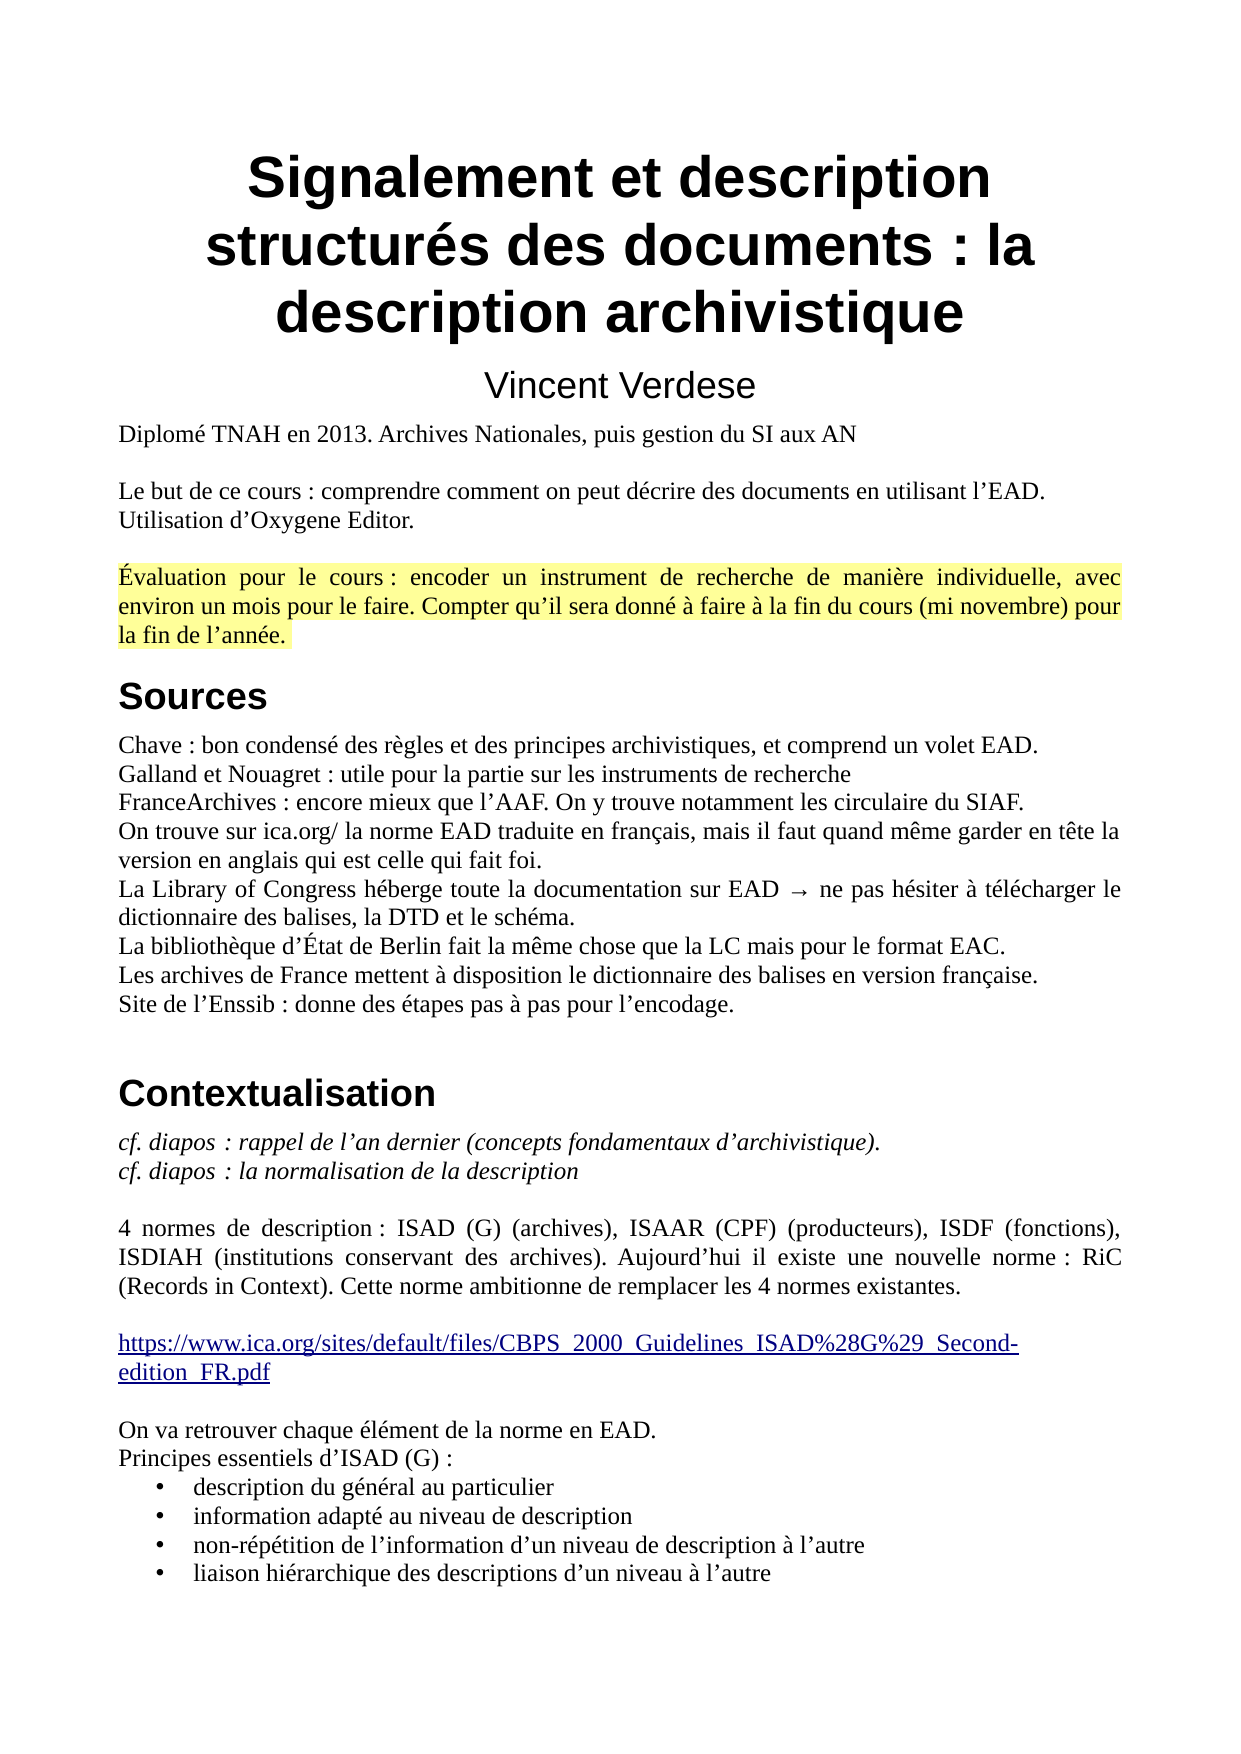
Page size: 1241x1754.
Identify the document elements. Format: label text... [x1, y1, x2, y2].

text cf. diapos : la normalisation de la description [118, 1156, 1122, 1185]
list information adapté au niveau de description [156, 1501, 1122, 1530]
list non-répétition de l’information d’un niveau de description à l’autre [156, 1530, 1122, 1558]
text Évaluation pour le cours : encoder un instrument de recherche de manière individuelle, avec environ un mois pour le faire. Compter qu’il sera donné à faire à la fin du cours (mi novembre) pour la fin de l’année. [118, 562, 1122, 649]
text Le but de ce cours : comprendre comment on peut décrire des documents en utilisant l’EAD. [118, 476, 1122, 505]
text Principes essentiels d’ISAD (G) : [118, 1443, 1122, 1472]
text 4 normes de description : ISAD (G) (archives), ISAAR (CPF) (producteurs), ISDF (fonctions), ISDIAH (institutions conservant des archives). Aujourd’hui il existe une nouvelle norme : RiC (Records in Context). Cette norme ambitionne de remplacer les 4 normes existantes. [118, 1213, 1122, 1300]
subtitle Contextualisation [118, 1071, 1122, 1115]
text Les archives de France mettent à disposition le dictionnaire des balises en version française. [118, 960, 1122, 989]
text On va retrouver chaque élément de la norme en EAD. [118, 1415, 1122, 1443]
text https://www.ica.org/sites/default/files/CBPS_2000_Guidelines_ISAD%28G%29_Second-edition_FR.pdf [118, 1328, 1122, 1386]
list description du général au particulier [156, 1472, 1122, 1501]
title Signalement et description structurés des documents : la description archivistique [118, 143, 1122, 344]
text Chave : bon condensé des règles et des principes archivistiques, et comprend un volet EAD. [118, 730, 1122, 759]
text cf. diapos : rappel de l’an dernier (concepts fondamentaux d’archivistique). [118, 1127, 1122, 1156]
text Site de l’Enssib : donne des étapes pas à pas pour l’encodage. [118, 989, 1122, 1017]
text La Library of Congress héberge toute la documentation sur EAD → ne pas hésiter à télécharger le dictionnaire des balises, la DTD et le schéma. [118, 874, 1122, 931]
text On trouve sur ica.org/ la norme EAD traduite en français, mais il faut quand même garder en tête la version en anglais qui est celle qui fait foi. [118, 816, 1122, 874]
subtitle Sources [118, 674, 1122, 717]
text La bibliothèque d’État de Berlin fait la même chose que la LC mais pour le format EAC. [118, 931, 1122, 960]
text FranceArchives : encore mieux que l’AAF. On y trouve notamment les circulaire du SIAF. [118, 787, 1122, 816]
text Utilisation d’Oxygene Editor. [118, 505, 1122, 534]
text Galland et Nouagret : utile pour la partie sur les instruments de recherche [118, 759, 1122, 787]
subtitle Vincent Verdese [118, 363, 1122, 406]
text Diplomé TNAH en 2013. Archives Nationales, puis gestion du SI aux AN [118, 419, 1122, 447]
list liaison hiérarchique des descriptions d’un niveau à l’autre [156, 1558, 1122, 1587]
